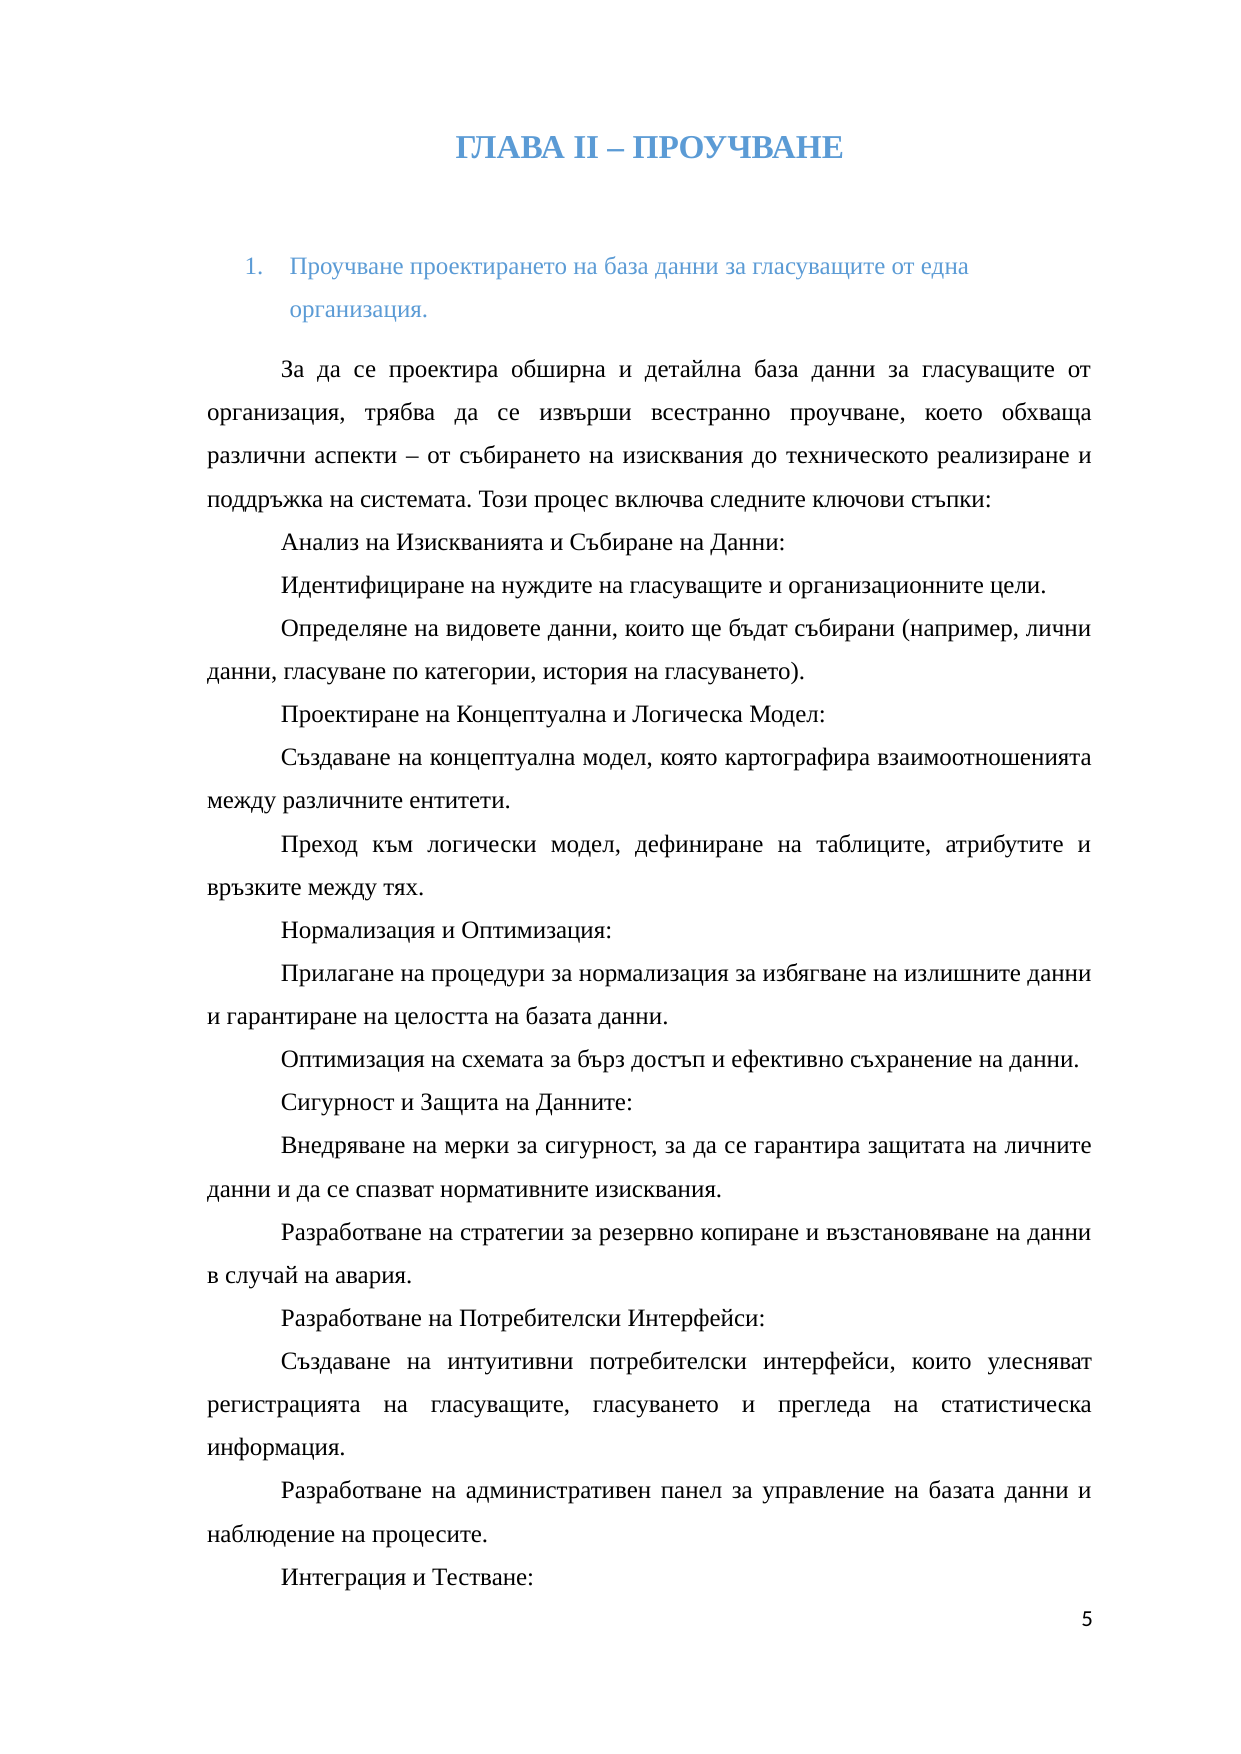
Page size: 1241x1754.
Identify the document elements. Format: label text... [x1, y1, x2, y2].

text Преход към логически модел, дефиниране на таблиците, атрибутите и връзките между тях. [207, 829, 1092, 901]
text Създаване на концептуална модел, която картографира взаимоотношенията между различните ентитети. [207, 742, 1092, 814]
text Идентифициране на нуждите на гласуващите и организационните цели. [207, 570, 1092, 599]
text За да се проектира обширна и детайлна база данни за гласуващите от организация, трябва да се извърши всестранно проучване, което обхваща различни аспекти – от събирането на изисквания до техническото реализиране и поддръжка на системата. Този процес включва следните ключови стъпки: [207, 354, 1092, 512]
subtitle Проучване проектирането на база данни за гласуващите от една организация. [244, 251, 1092, 323]
text Разработване на стратегии за резервно копиране и възстановяване на данни в случай на авария. [207, 1217, 1092, 1289]
text Анализ на Изискванията и Събиране на Данни: [207, 527, 1092, 556]
text Прилагане на процедури за нормализация за избягване на излишните данни и гарантиране на целостта на базата данни. [207, 958, 1092, 1030]
text Проектиране на Концептуална и Логическа Модел: [207, 699, 1092, 728]
text Създаване на интуитивни потребителски интерфейси, които улесняват регистрацията на гласуващите, гласуването и прегледа на статистическа информация. [207, 1346, 1092, 1461]
subtitle Глава II – проучване [207, 127, 1092, 165]
text Разработване на Потребителски Интерфейси: [207, 1303, 1092, 1332]
text Разработване на административен панел за управление на базата данни и наблюдение на процесите. [207, 1476, 1092, 1547]
text Оптимизация на схемата за бърз достъп и ефективно съхранение на данни. [207, 1044, 1092, 1073]
text Определяне на видовете данни, които ще бъдат събирани (например, лични данни, гласуване по категории, история на гласуването). [207, 613, 1092, 685]
text Нормализация и Оптимизация: [207, 915, 1092, 944]
text Сигурност и Защита на Данните: [207, 1087, 1092, 1116]
text Внедряване на мерки за сигурност, за да се гарантира защитата на личните данни и да се спазват нормативните изисквания. [207, 1131, 1092, 1202]
text Интеграция и Тестване: [207, 1562, 1092, 1591]
